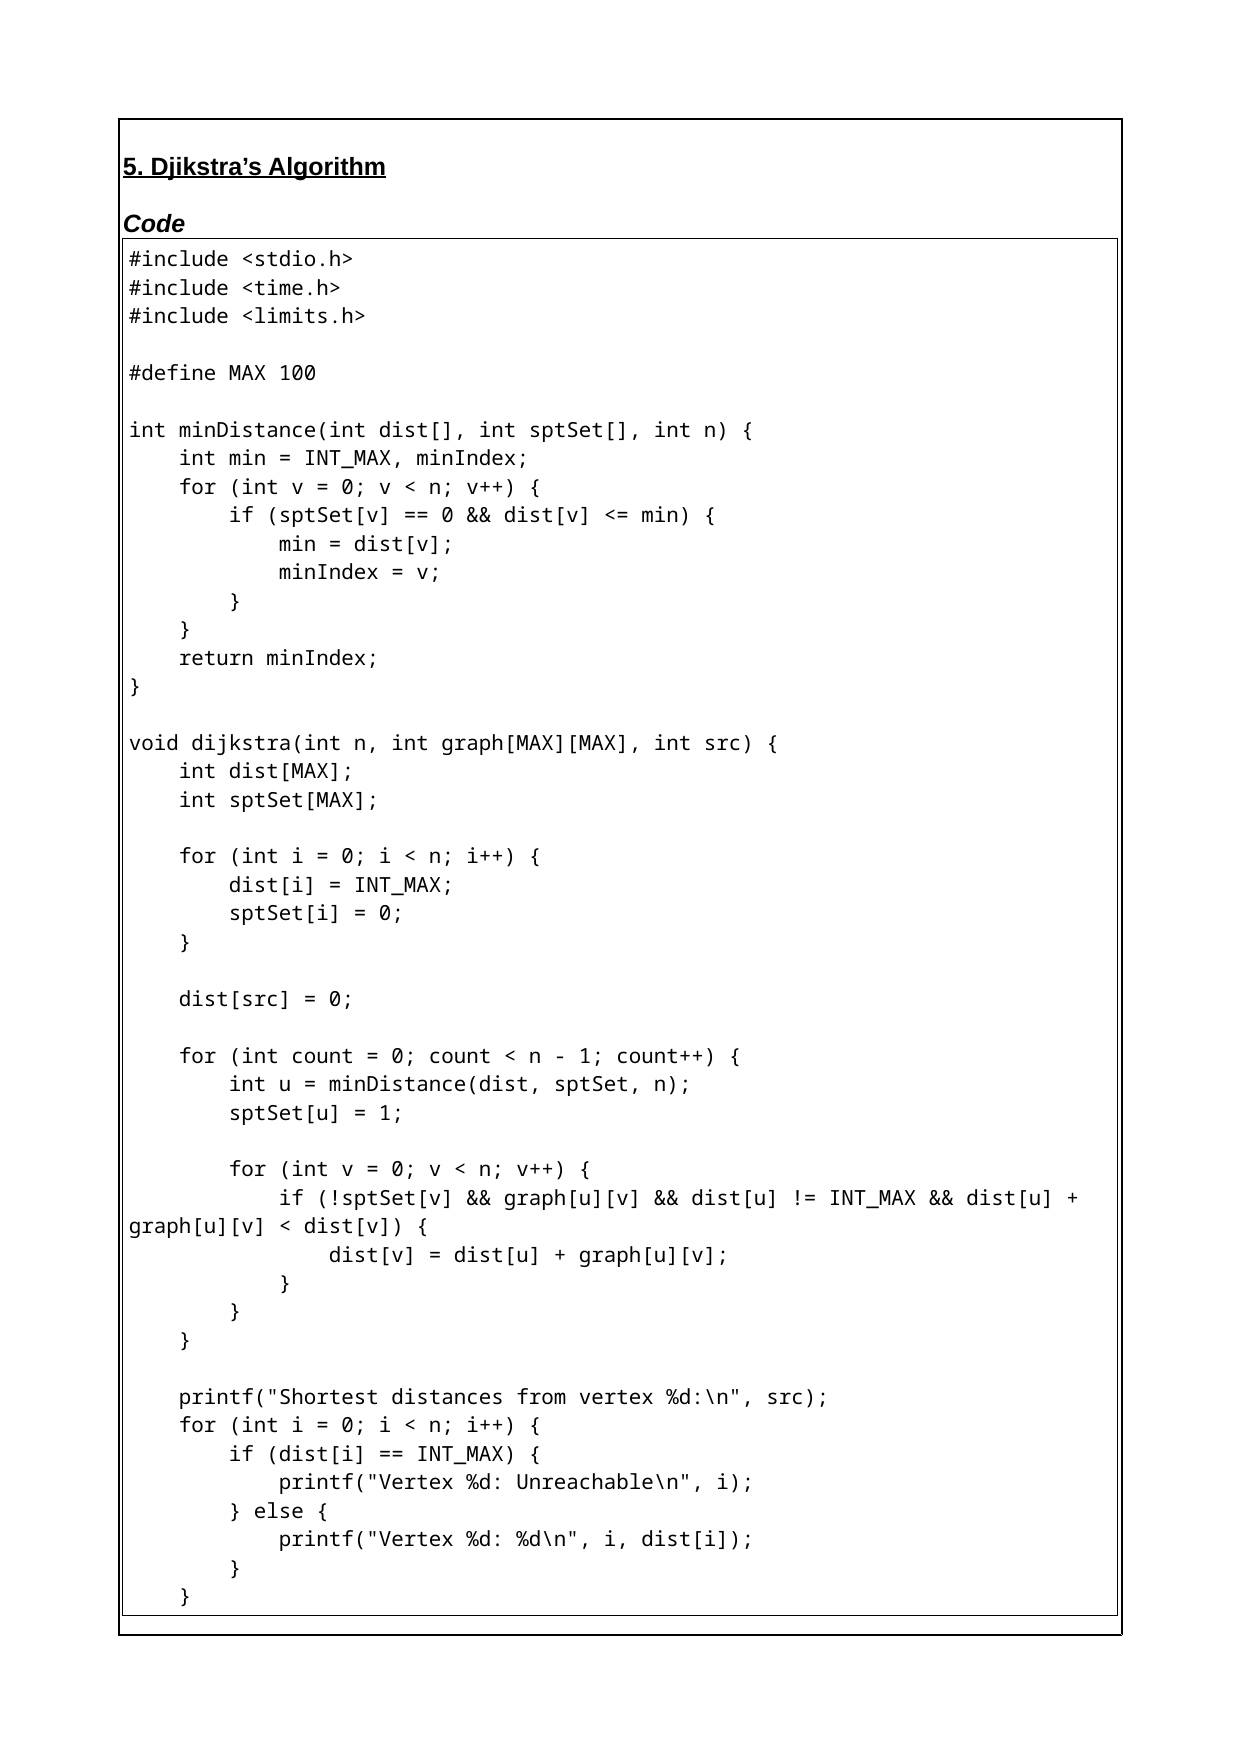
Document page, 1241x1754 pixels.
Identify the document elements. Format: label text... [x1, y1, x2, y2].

text Code [123, 209, 1118, 238]
text 5. Djikstra’s Algorithm [123, 151, 1118, 180]
table_header #include <stdio.h> #include <time.h> #include <limits.h> #define MAX 100 int minDistance(int dist[], int sptSet[], int n) { int min = INT_MAX, minIndex; for (int v = 0; v < n; v++) { if (sptSet[v] == 0 && dist[v] <= min) { min = dist[v]; minIndex = v; } } return minIndex; } void dijkstra(int n, int graph[MAX][MAX], int src) { int dist[MAX]; int sptSet[MAX]; for (int i = 0; i < n; i++) { dist[i] = INT_MAX; sptSet[i] = 0; } dist[src] = 0; for (int count = 0; count < n - 1; count++) { int u = minDistance(dist, sptSet, n); sptSet[u] = 1; for (int v = 0; v < n; v++) { if (!sptSet[v] && graph[u][v] && dist[u] != INT_MAX && dist[u] + graph[u][v] < dist[v]) { dist[v] = dist[u] + graph[u][v]; } } } printf("Shortest distances from vertex %d:\n", src); for (int i = 0; i < n; i++) { if (dist[i] == INT_MAX) { printf("Vertex %d: Unreachable\n", i); } else { printf("Vertex %d: %d\n", i, dist[i]); } } [123, 239, 1117, 1615]
